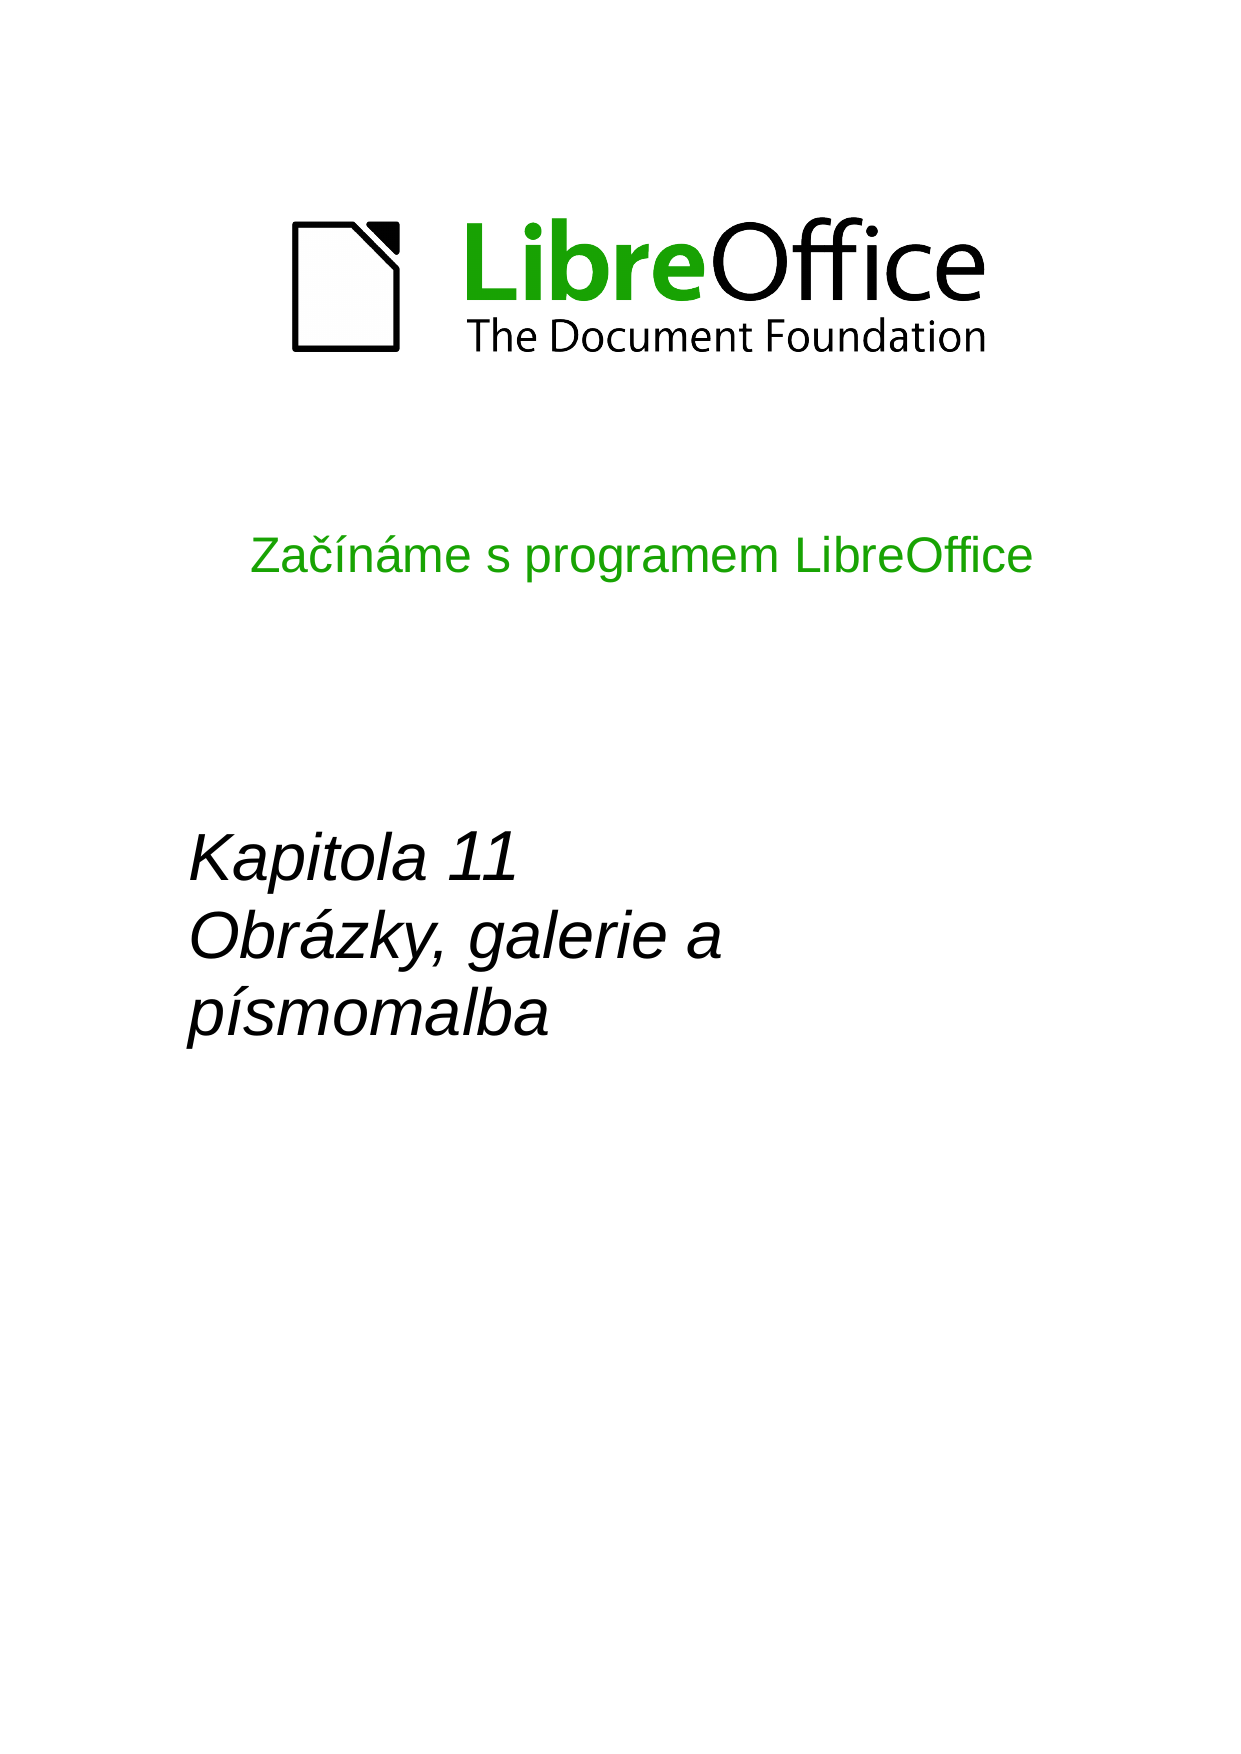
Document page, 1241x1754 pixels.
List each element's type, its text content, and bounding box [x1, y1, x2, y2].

subtitle Kapitola 11 Obrázky, galerie a písmomalba [188, 814, 1098, 1049]
text Začínáme s programem LibreOffice [188, 526, 1098, 583]
picture [250, 186, 1035, 387]
